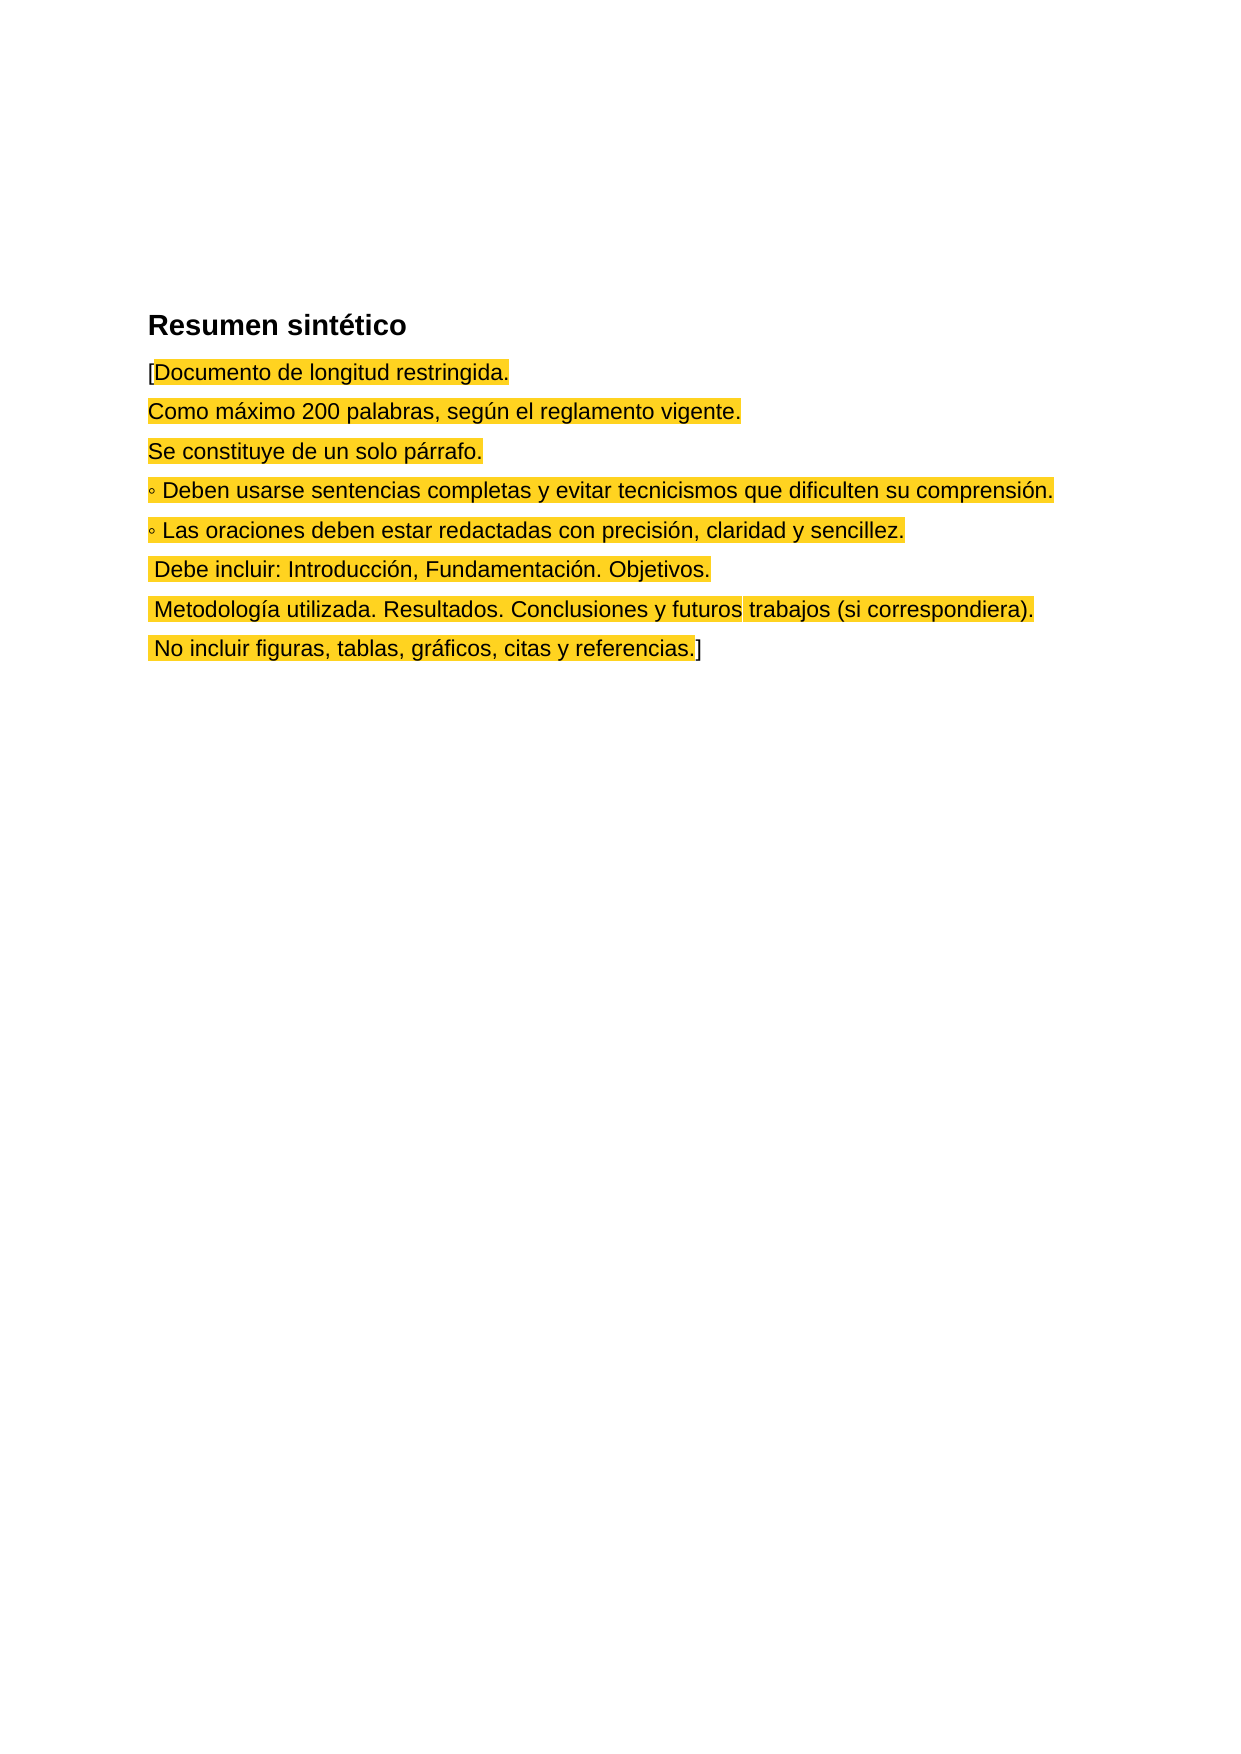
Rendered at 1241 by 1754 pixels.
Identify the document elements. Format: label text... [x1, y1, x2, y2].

text Metodología utilizada. Resultados. Conclusiones y futuros trabajos (si correspondiera). [148, 596, 1093, 622]
text Como máximo 200 palabras, según el reglamento vigente. [148, 398, 1093, 424]
text ◦ Las oraciones deben estar redactadas con precisión, claridad y sencillez. [148, 517, 1093, 543]
text Resumen sintético [148, 308, 1093, 342]
text ◦ Deben usarse sentencias completas y evitar tecnicismos que dificulten su comprensión. [148, 477, 1093, 503]
text Se constituye de un solo párrafo. [148, 438, 1093, 464]
text Debe incluir: Introducción, Fundamentación. Objetivos. [148, 556, 1093, 582]
text [Documento de longitud restringida. [148, 359, 1093, 385]
text No incluir figuras, tablas, gráficos, citas y referencias.] [148, 635, 1093, 661]
